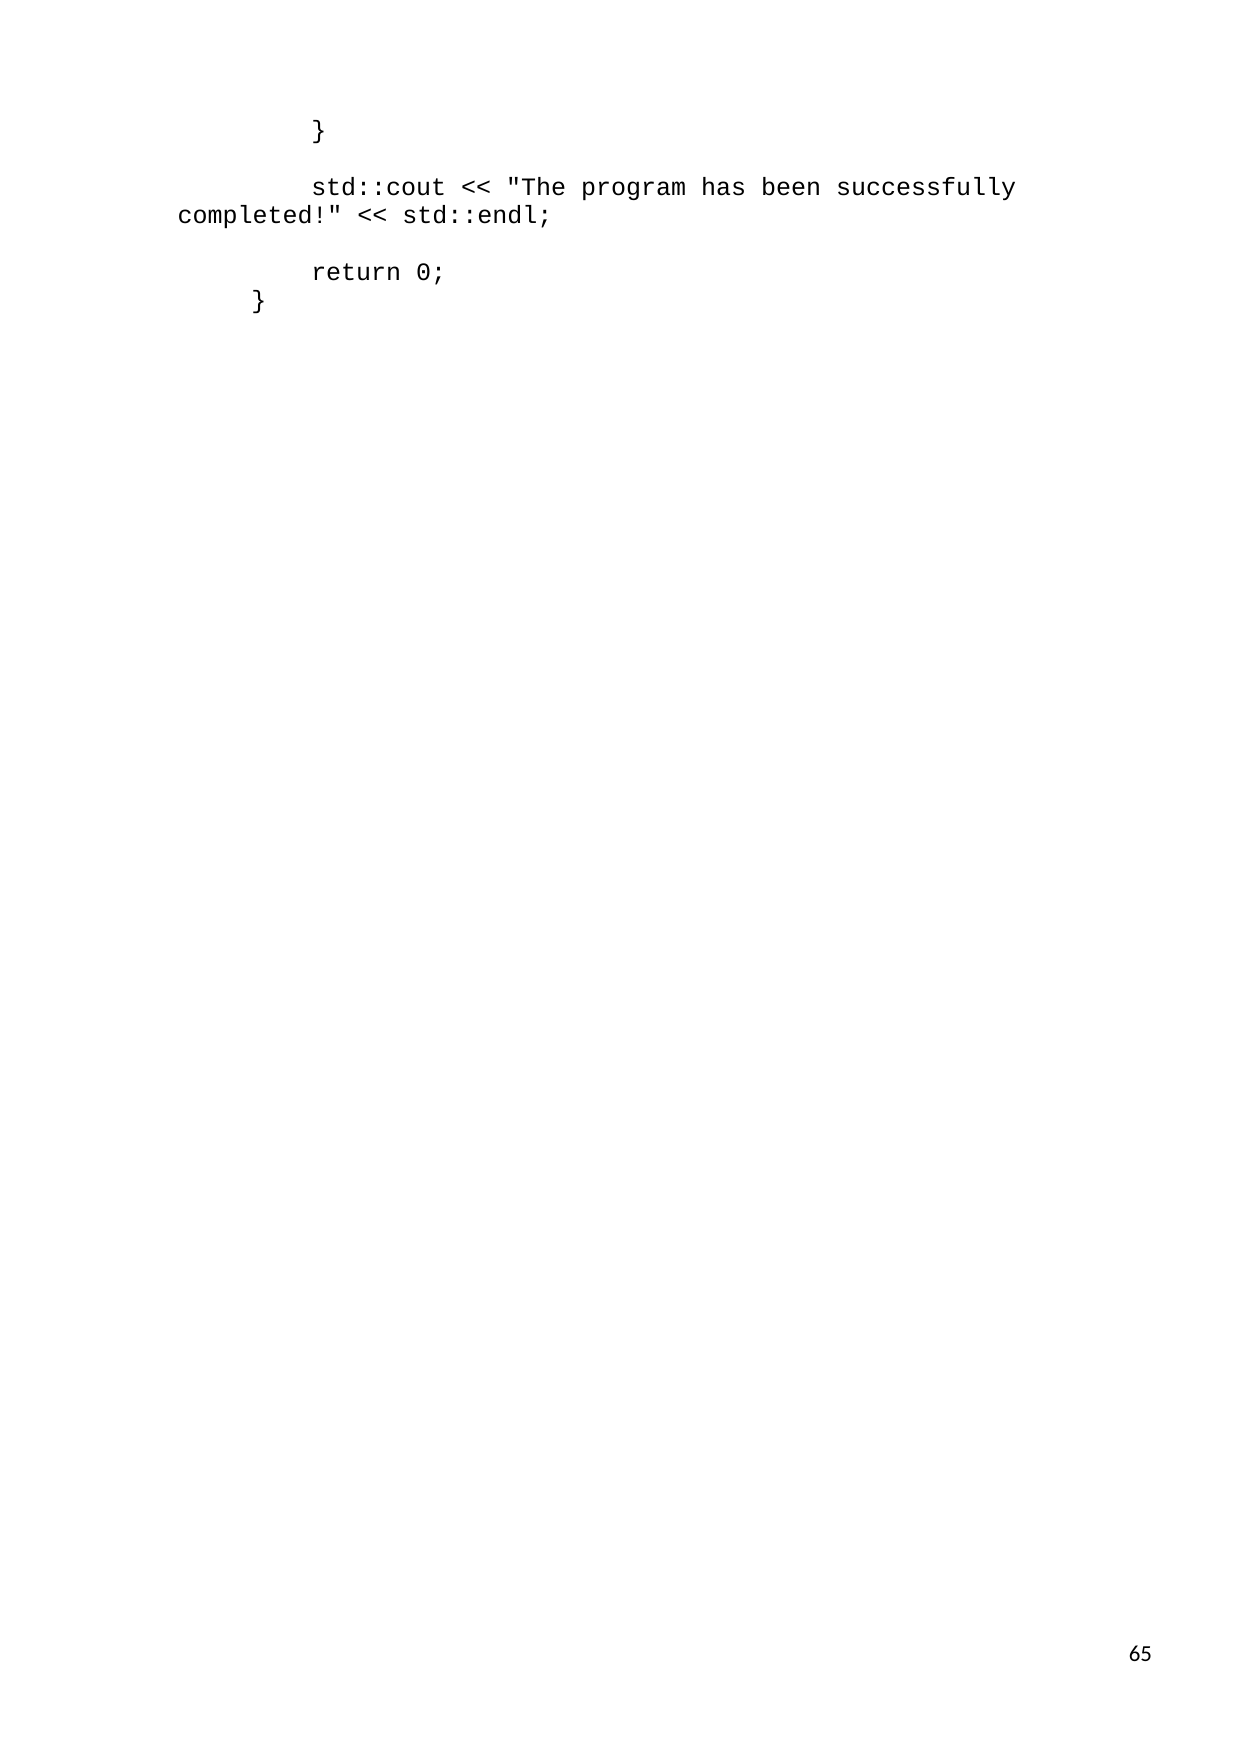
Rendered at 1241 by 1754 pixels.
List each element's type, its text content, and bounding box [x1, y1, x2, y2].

text std::cout << "The program has been successfully completed!" << std::endl; [177, 175, 1152, 231]
text } [177, 118, 1152, 146]
text } [177, 288, 1152, 316]
text return 0; [177, 260, 1152, 288]
